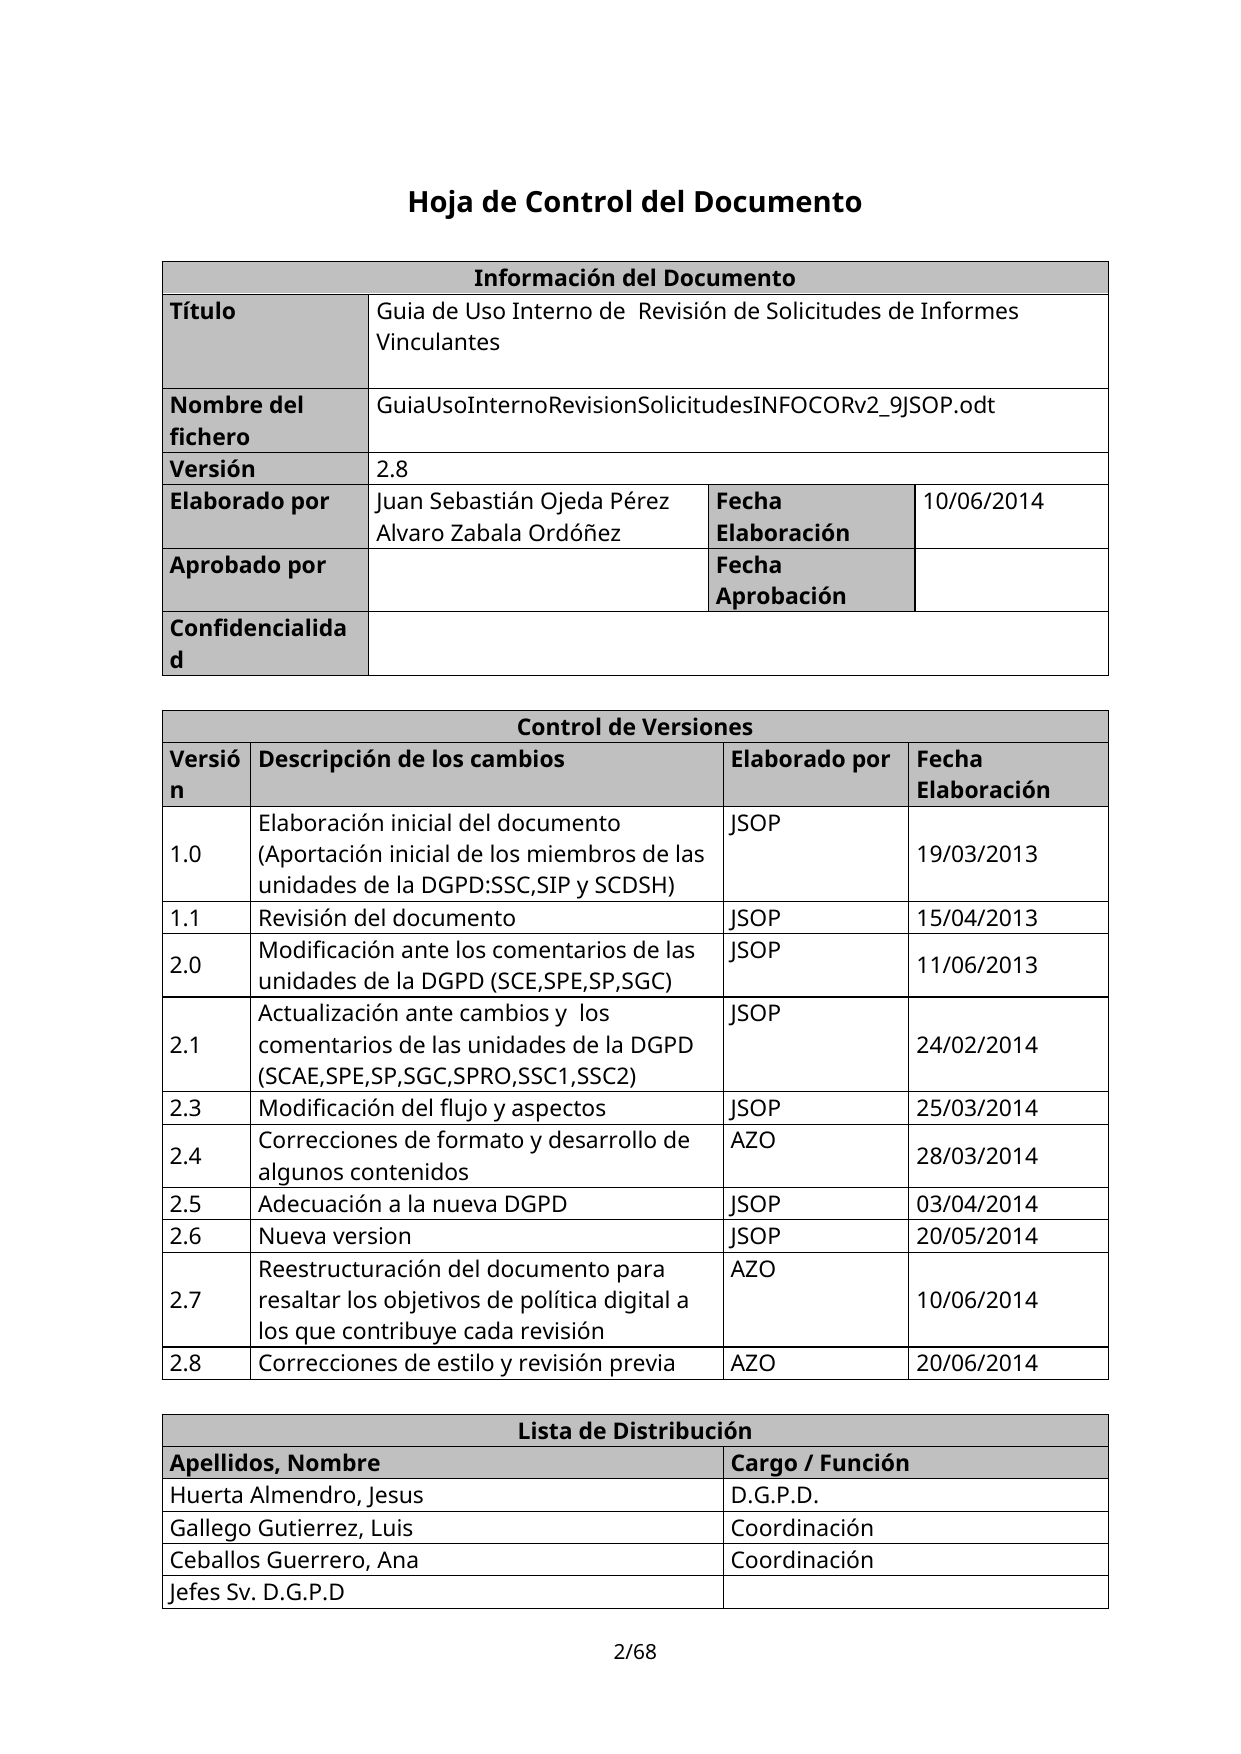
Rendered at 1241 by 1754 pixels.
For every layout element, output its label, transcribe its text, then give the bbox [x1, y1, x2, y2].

table_cell Fecha Elaboración [909, 743, 1108, 806]
table_cell 10/06/2014 [916, 485, 1108, 548]
table_cell 28/03/2014 [909, 1125, 1108, 1187]
table_cell Elaborado por [163, 485, 368, 548]
table_cell 19/03/2013 [909, 807, 1108, 901]
table_cell 11/06/2013 [909, 934, 1108, 996]
table_cell Gallego Gutierrez, Luis [163, 1512, 723, 1543]
table_cell 2.7 [163, 1253, 250, 1346]
table_cell Adecuación a la nueva DGPD [251, 1188, 723, 1219]
table_cell Fecha Aprobación [709, 549, 914, 611]
table_header Lista de Distribución [163, 1415, 1108, 1446]
table_cell 1.0 [163, 807, 250, 901]
table_cell Descripción de los cambios [251, 743, 723, 806]
table_cell Coordinación [724, 1512, 1108, 1543]
table_cell 2.4 [163, 1125, 250, 1187]
table_cell Jefes Sv. D.G.P.D [163, 1576, 723, 1607]
table_cell Versión [163, 453, 368, 484]
table_cell AZO [724, 1348, 908, 1379]
table_cell Ceballos Guerrero, Ana [163, 1544, 723, 1575]
table_cell AZO [724, 1253, 908, 1346]
table_header Control de Versiones [163, 711, 1108, 742]
table_cell Nueva version [251, 1220, 723, 1252]
table_cell Correcciones de estilo y revisión previa [251, 1348, 723, 1379]
table_cell Modificación del flujo y aspectos [251, 1092, 723, 1123]
table_cell 2.3 [163, 1092, 250, 1123]
table_cell JSOP [724, 1092, 908, 1123]
table_cell Aprobado por [163, 549, 368, 611]
table_cell JSOP [724, 1220, 908, 1252]
table_cell Revisión del documento [251, 902, 723, 933]
table_cell Correcciones de formato y desarrollo de algunos contenidos [251, 1125, 723, 1187]
table_cell 15/04/2013 [909, 902, 1108, 933]
table_cell Modificación ante los comentarios de las unidades de la DGPD (SCE,SPE,SP,SGC) [251, 934, 723, 996]
table_cell [369, 549, 708, 611]
table_cell Elaborado por [724, 743, 908, 806]
table_cell JSOP [724, 934, 908, 996]
table_cell 2.1 [163, 998, 250, 1091]
table_cell 20/05/2014 [909, 1220, 1108, 1252]
table_cell 2.0 [163, 934, 250, 996]
table_cell Título [163, 295, 368, 388]
table_cell JSOP [724, 998, 908, 1091]
table_cell [916, 549, 1108, 611]
table_cell 2.6 [163, 1220, 250, 1252]
table_cell Elaboración inicial del documento (Aportación inicial de los miembros de las unidades de la DGPD:SSC,SIP y SCDSH) [251, 807, 723, 901]
table_cell GuiaUsoInternoRevisionSolicitudesINFOCORv2_9JSOP.odt [369, 389, 1108, 452]
table_cell 25/03/2014 [909, 1092, 1108, 1123]
table_cell D.G.P.D. [724, 1479, 1108, 1511]
table_cell 2.8 [369, 453, 1108, 484]
table_cell Coordinación [724, 1544, 1108, 1575]
table_cell Confidencialidad [163, 612, 368, 675]
table_cell 24/02/2014 [909, 998, 1108, 1091]
table_cell Huerta Almendro, Jesus [163, 1479, 723, 1511]
table_cell JSOP [724, 902, 908, 933]
table_cell 1.1 [163, 902, 250, 933]
table_cell [724, 1576, 1108, 1607]
table_cell JSOP [724, 807, 908, 901]
table_cell JSOP [724, 1188, 908, 1219]
table_cell Nombre del fichero [163, 389, 368, 452]
table_cell 03/04/2014 [909, 1188, 1108, 1219]
table_cell AZO [724, 1125, 908, 1187]
table_cell Juan Sebastián Ojeda Pérez Alvaro Zabala Ordóñez [369, 485, 708, 548]
table_cell Reestructuración del documento para resaltar los objetivos de política digital a los que contribuye cada revisión [251, 1253, 723, 1346]
subtitle Hoja de Control del Documento [148, 181, 1122, 221]
table_cell 20/06/2014 [909, 1348, 1108, 1379]
table_cell [369, 612, 1108, 675]
table_cell 2.5 [163, 1188, 250, 1219]
table_cell Guia de Uso Interno de Revisión de Solicitudes de Informes Vinculantes [369, 295, 1108, 388]
table_cell Cargo / Función [724, 1447, 1108, 1478]
table_header Información del Documento [163, 262, 1108, 293]
table_cell Apellidos, Nombre [163, 1447, 723, 1478]
table_cell Fecha Elaboración [709, 485, 914, 548]
table_cell 2.8 [163, 1348, 250, 1379]
table_cell 10/06/2014 [909, 1253, 1108, 1346]
table_cell Actualización ante cambios y los comentarios de las unidades de la DGPD (SCAE,SPE,SP,SGC,SPRO,SSC1,SSC2) [251, 998, 723, 1091]
table_cell Versión [163, 743, 250, 806]
